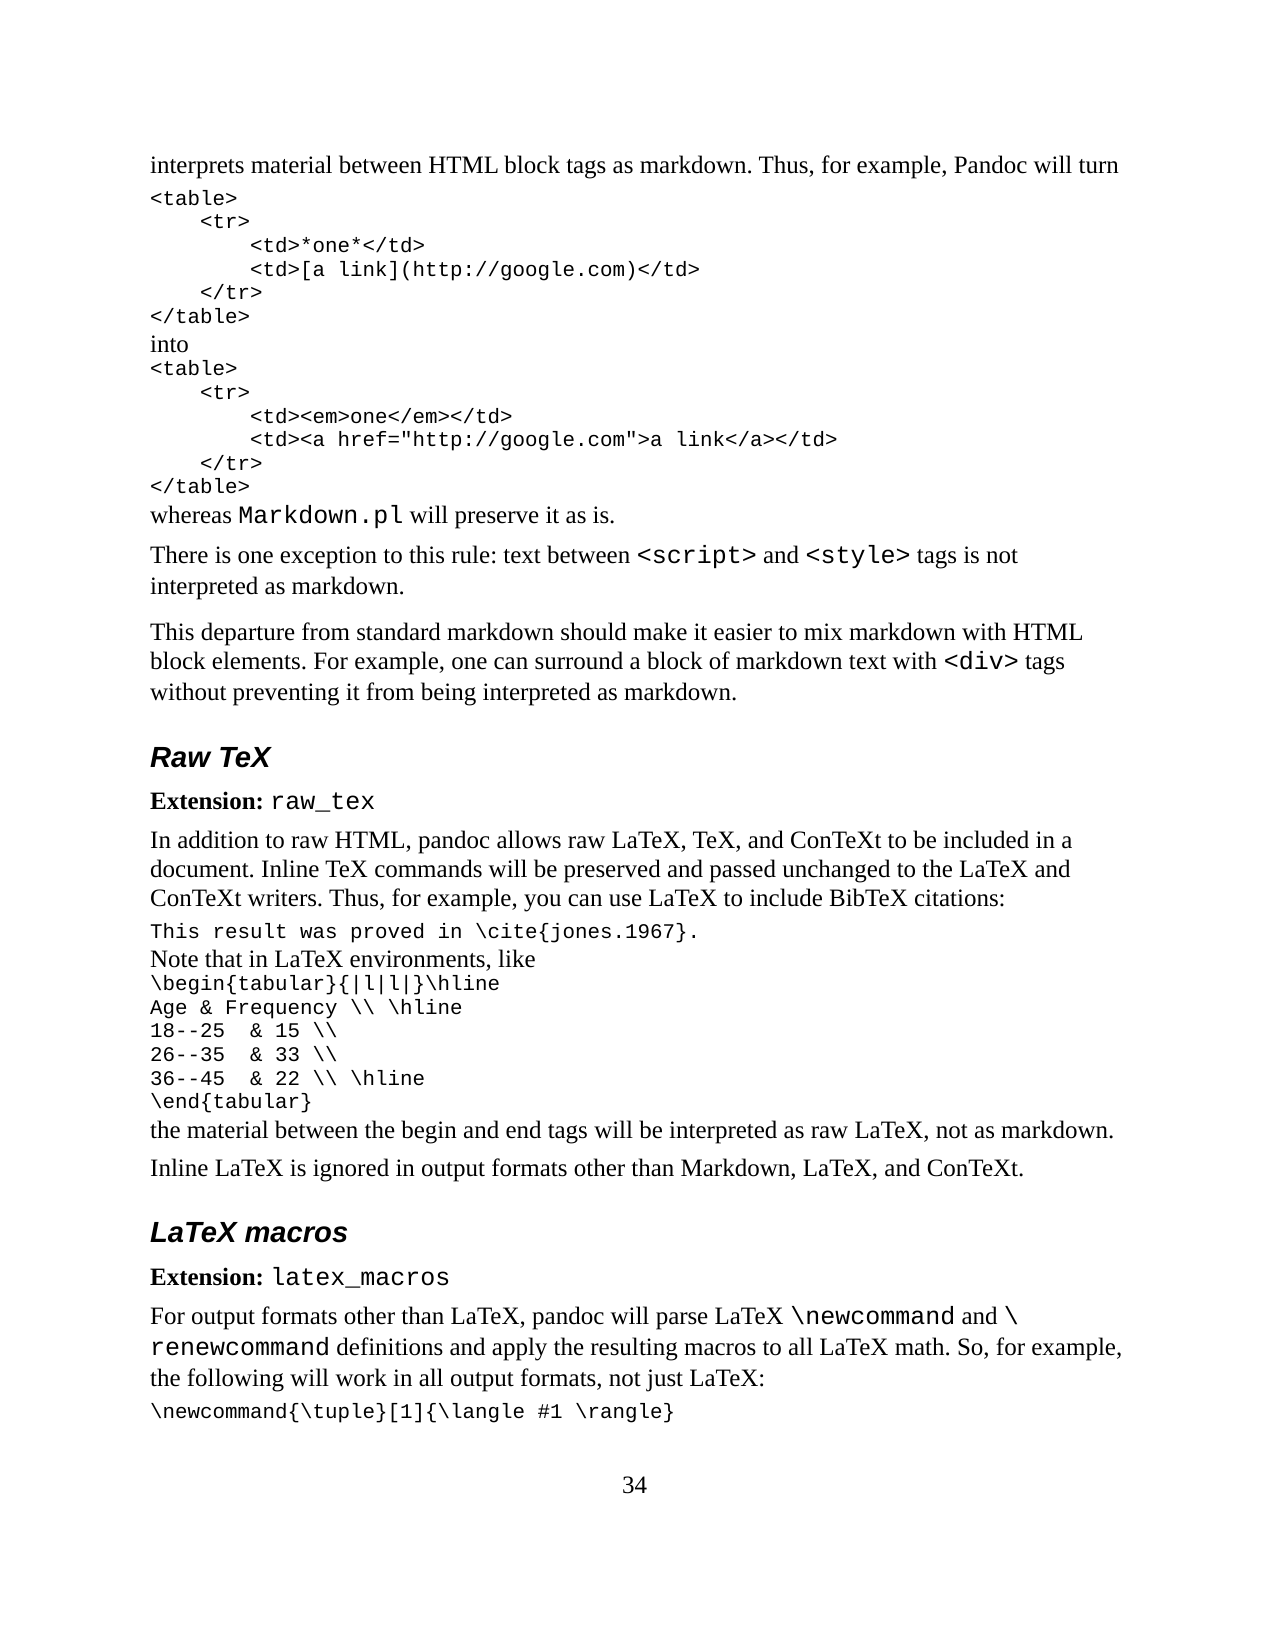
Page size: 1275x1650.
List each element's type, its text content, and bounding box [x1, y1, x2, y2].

text into [150, 329, 1125, 358]
text <td><a href="http://google.com">a link</a></td> [150, 429, 1125, 453]
text </tr> [150, 453, 1125, 477]
text Age & Frequency \\ \hline [150, 997, 1125, 1021]
text Note that in LaTeX environments, like [150, 944, 1125, 973]
text </table> [150, 306, 1125, 329]
text Inline LaTeX is ignored in output formats other than Markdown, LaTeX, and ConTeXt. [150, 1153, 1125, 1182]
text Extension: latex_macros [150, 1262, 1125, 1292]
text <tr> [150, 382, 1125, 406]
text 18--25 & 15 \\ [150, 1021, 1125, 1044]
text <td>*one*</td> [150, 235, 1125, 259]
text <table> [150, 188, 1125, 211]
text There is one exception to this rule: text between <script> and <style> tags is not interpreted as markdown. [150, 540, 1125, 599]
text whereas Markdown.pl will preserve it as is. [150, 500, 1125, 531]
subtitle LaTeX macros [150, 1216, 1125, 1249]
text Extension: raw_tex [150, 786, 1125, 817]
text <tr> [150, 211, 1125, 235]
text <table> [150, 358, 1125, 382]
text \begin{tabular}{|l|l|}\hline [150, 973, 1125, 997]
text This result was proved in \cite{jones.1967}. [150, 921, 1125, 944]
text </table> [150, 477, 1125, 500]
text In addition to raw HTML, pandoc allows raw LaTeX, TeX, and ConTeXt to be included in a document. Inline TeX commands will be preserved and passed unchanged to the LaTeX and ConTeXt writers. Thus, for example, you can use LaTeX to include BibTeX citations: [150, 826, 1125, 912]
text \end{tabular} [150, 1091, 1125, 1115]
text the material between the begin and end tags will be interpreted as raw LaTeX, not as markdown. [150, 1115, 1125, 1144]
text This departure from standard markdown should make it easier to mix markdown with HTML block elements. For example, one can surround a block of markdown text with <div> tags without preventing it from being interpreted as markdown. [150, 617, 1125, 706]
text interprets material between HTML block tags as markdown. Thus, for example, Pandoc will turn [150, 150, 1125, 179]
text 26--35 & 33 \\ [150, 1044, 1125, 1068]
text <td>[a link](http://google.com)</td> [150, 259, 1125, 282]
text <td><em>one</em></td> [150, 406, 1125, 429]
text For output formats other than LaTeX, pandoc will parse LaTeX \newcommand and \renewcommand definitions and apply the resulting macros to all LaTeX math. So, for example, the following will work in all output formats, not just LaTeX: [150, 1301, 1125, 1392]
subtitle Raw TeX [150, 740, 1125, 773]
text \newcommand{\tuple}[1]{\langle #1 \rangle} [150, 1401, 1125, 1424]
text </tr> [150, 282, 1125, 306]
text 36--45 & 22 \\ \hline [150, 1068, 1125, 1091]
